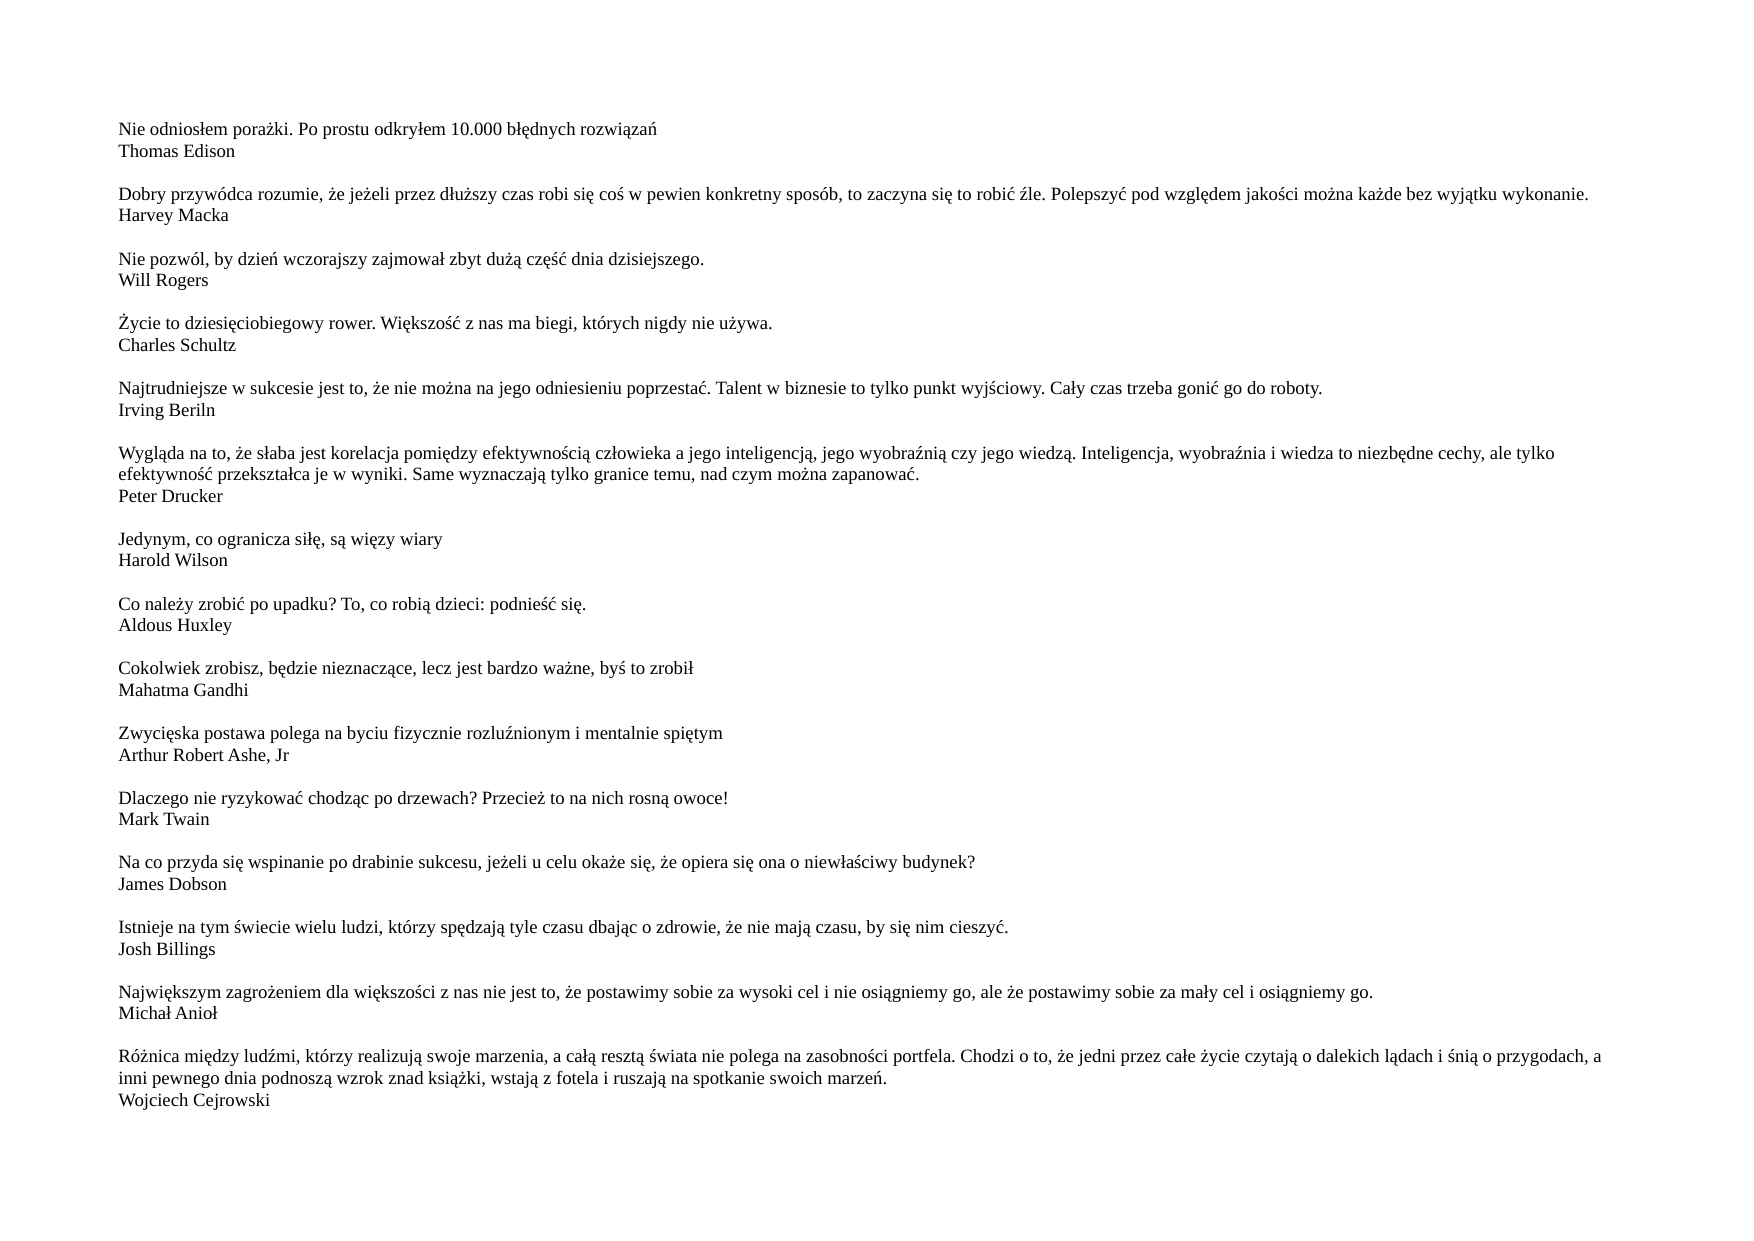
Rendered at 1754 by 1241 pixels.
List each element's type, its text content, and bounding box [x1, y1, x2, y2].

text Mahatma Gandhi [118, 679, 1636, 700]
text Co należy zrobić po upadku? To, co robią dzieci: podnieść się. [118, 592, 1636, 614]
text Jedynym, co ogranicza siłę, są więzy wiary [118, 528, 1636, 549]
text Wojciech Cejrowski [118, 1088, 1636, 1110]
text Dobry przywódca rozumie, że jeżeli przez dłuższy czas robi się coś w pewien konkretny sposób, to zaczyna się to robić źle. Polepszyć pod względem jakości można każde bez wyjątku wykonanie. [118, 183, 1636, 204]
text Arthur Robert Ashe, Jr [118, 743, 1636, 765]
text Irving Beriln [118, 398, 1636, 420]
text Harold Wilson [118, 549, 1636, 571]
text Najtrudniejsze w sukcesie jest to, że nie można na jego odniesieniu poprzestać. Talent w biznesie to tylko punkt wyjściowy. Cały czas trzeba gonić go do roboty. [118, 377, 1636, 398]
text Wygląda na to, że słaba jest korelacja pomiędzy efektywnością człowieka a jego inteligencją, jego wyobraźnią czy jego wiedzą. Inteligencja, wyobraźnia i wiedza to niezbędne cechy, ale tylko efektywność przekształca je w wyniki. Same wyznaczają tylko granice temu, nad czym można zapanować. [118, 442, 1636, 485]
text Michał Anioł [118, 1002, 1636, 1024]
text James Dobson [118, 873, 1636, 894]
text Josh Billings [118, 937, 1636, 959]
text Zwycięska postawa polega na byciu fizycznie rozluźnionym i mentalnie spiętym [118, 722, 1636, 743]
text Charles Schultz [118, 334, 1636, 355]
text Aldous Huxley [118, 614, 1636, 636]
text Will Rogers [118, 269, 1636, 291]
text Na co przyda się wspinanie po drabinie sukcesu, jeżeli u celu okaże się, że opiera się ona o niewłaściwy budynek? [118, 851, 1636, 873]
text Cokolwiek zrobisz, będzie nieznaczące, lecz jest bardzo ważne, byś to zrobił [118, 657, 1636, 679]
text Nie pozwól, by dzień wczorajszy zajmował zbyt dużą część dnia dzisiejszego. [118, 247, 1636, 269]
text Największym zagrożeniem dla większości z nas nie jest to, że postawimy sobie za wysoki cel i nie osiągniemy go, ale że postawimy sobie za mały cel i osiągniemy go. [118, 981, 1636, 1002]
text Dlaczego nie ryzykować chodząc po drzewach? Przecież to na nich rosną owoce! [118, 787, 1636, 808]
text Mark Twain [118, 808, 1636, 830]
text Istnieje na tym świecie wielu ludzi, którzy spędzają tyle czasu dbając o zdrowie, że nie mają czasu, by się nim cieszyć. [118, 916, 1636, 937]
text Nie odniosłem porażki. Po prostu odkryłem 10.000 błędnych rozwiązań [118, 118, 1636, 140]
text Peter Drucker [118, 485, 1636, 506]
text Różnica między ludźmi, którzy realizują swoje marzenia, a całą resztą świata nie polega na zasobności portfela. Chodzi o to, że jedni przez całe życie czytają o dalekich lądach i śnią o przygodach, a inni pewnego dnia podnoszą wzrok znad książki, wstają z fotela i ruszają na spotkanie swoich marzeń. [118, 1045, 1636, 1088]
text Życie to dziesięciobiegowy rower. Większość z nas ma biegi, których nigdy nie używa. [118, 312, 1636, 334]
text Harvey Macka [118, 204, 1636, 226]
text Thomas Edison [118, 140, 1636, 161]
